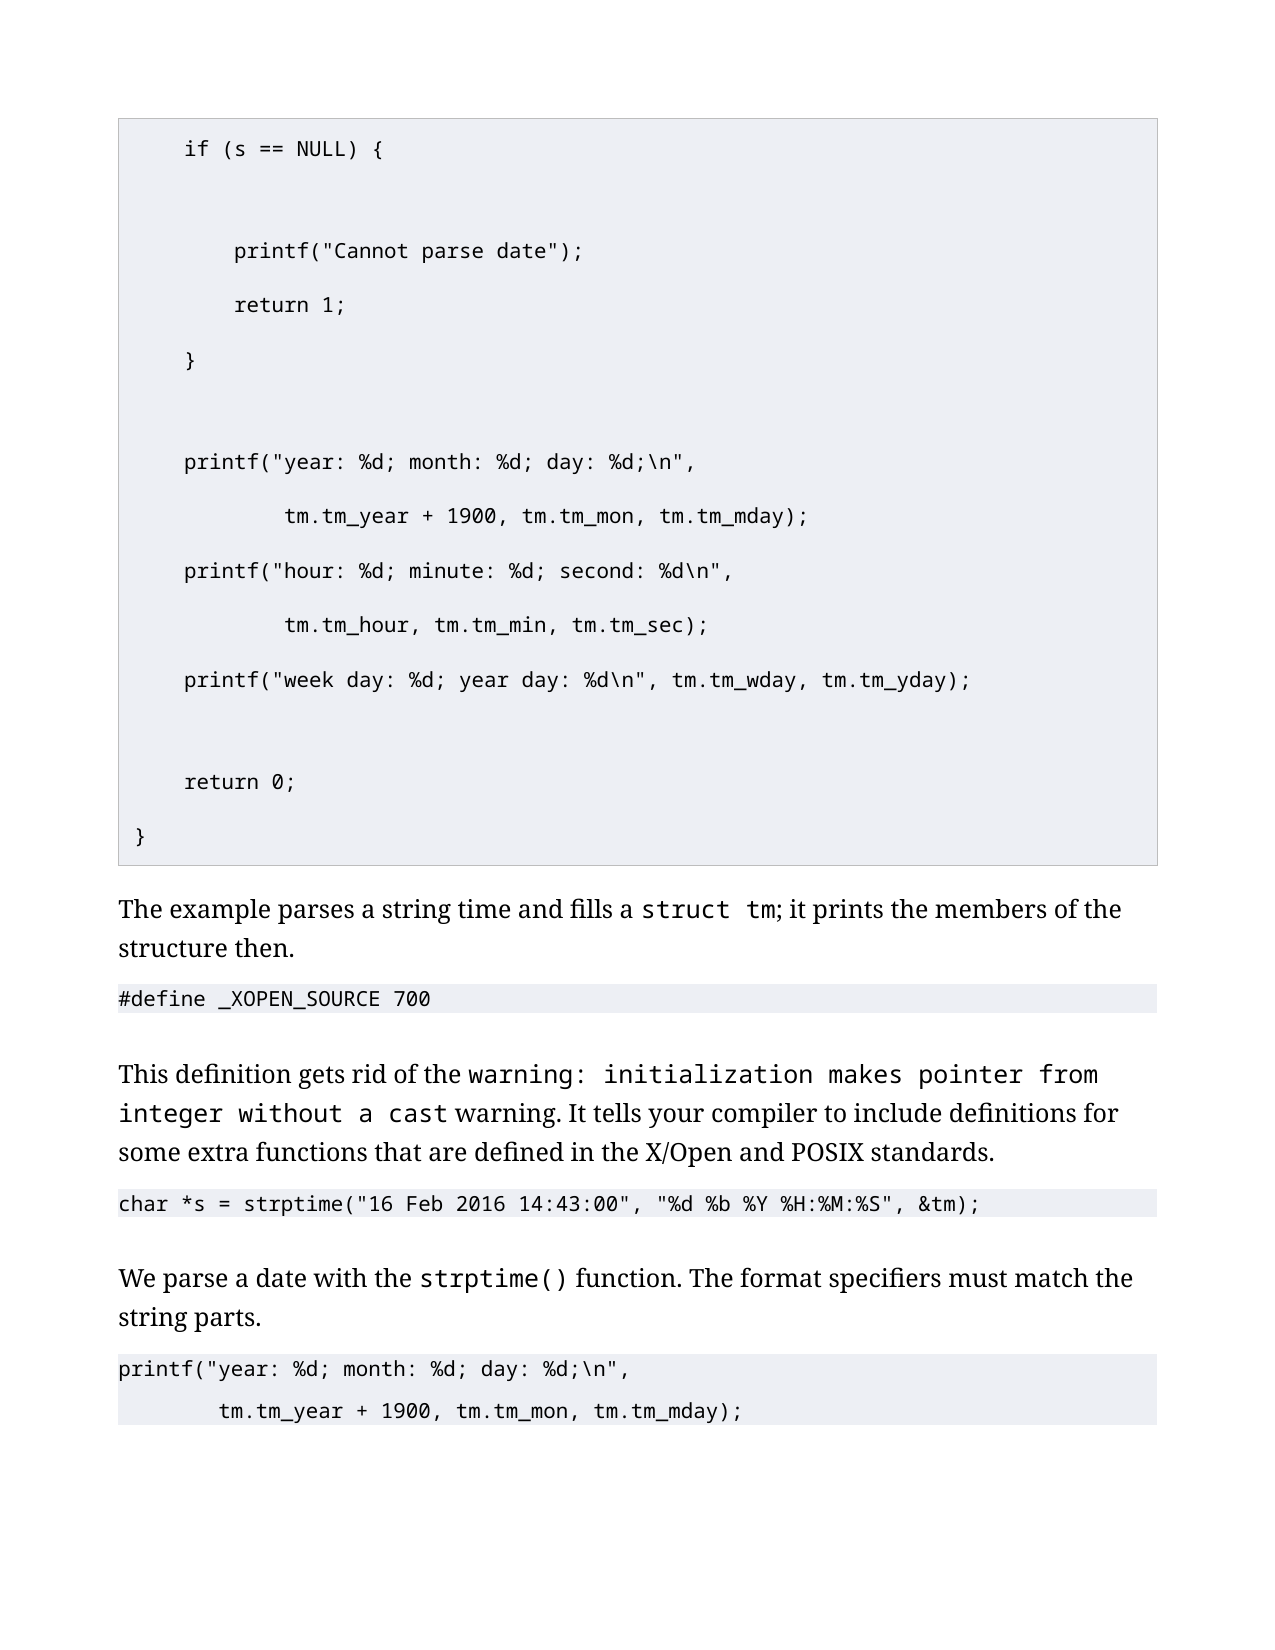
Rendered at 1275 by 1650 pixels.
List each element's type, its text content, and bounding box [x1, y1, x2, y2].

text tm.tm_hour, tm.tm_min, tm.tm_sec); [119, 595, 1157, 639]
text char *s = strptime("16 Feb 2016 14:43:00", "%d %b %Y %H:%M:%S", &tm); [118, 1189, 1157, 1217]
text printf("year: %d; month: %d; day: %d;\n", [119, 431, 1157, 476]
text tm.tm_year + 1900, tm.tm_mon, tm.tm_mday); [118, 1396, 1157, 1425]
text if (s == NULL) { [119, 119, 1157, 162]
text } [119, 806, 1157, 865]
text } [119, 329, 1157, 373]
text return 0; [119, 751, 1157, 796]
text printf("week day: %d; year day: %d\n", tm.tm_wday, tm.tm_yday); [119, 649, 1157, 693]
text tm.tm_year + 1900, tm.tm_mon, tm.tm_mday); [119, 486, 1157, 530]
text This definition gets rid of the warning: initialization makes pointer from integer without a cast warning. It tells your compiler to include definitions for some extra functions that are defined in the X/Open and POSIX standards. [118, 1057, 1157, 1169]
text The example parses a string time and fills a struct tm; it prints the members of the structure then. [118, 892, 1157, 965]
text #define _XOPEN_SOURCE 700 [118, 984, 1157, 1013]
text We parse a date with the strptime() function. The format specifiers must match the string parts. [118, 1261, 1157, 1334]
text printf("hour: %d; minute: %d; second: %d\n", [119, 540, 1157, 584]
text return 1; [119, 275, 1157, 319]
text printf("Cannot parse date"); [119, 220, 1157, 264]
text printf("year: %d; month: %d; day: %d;\n", [118, 1354, 1157, 1382]
